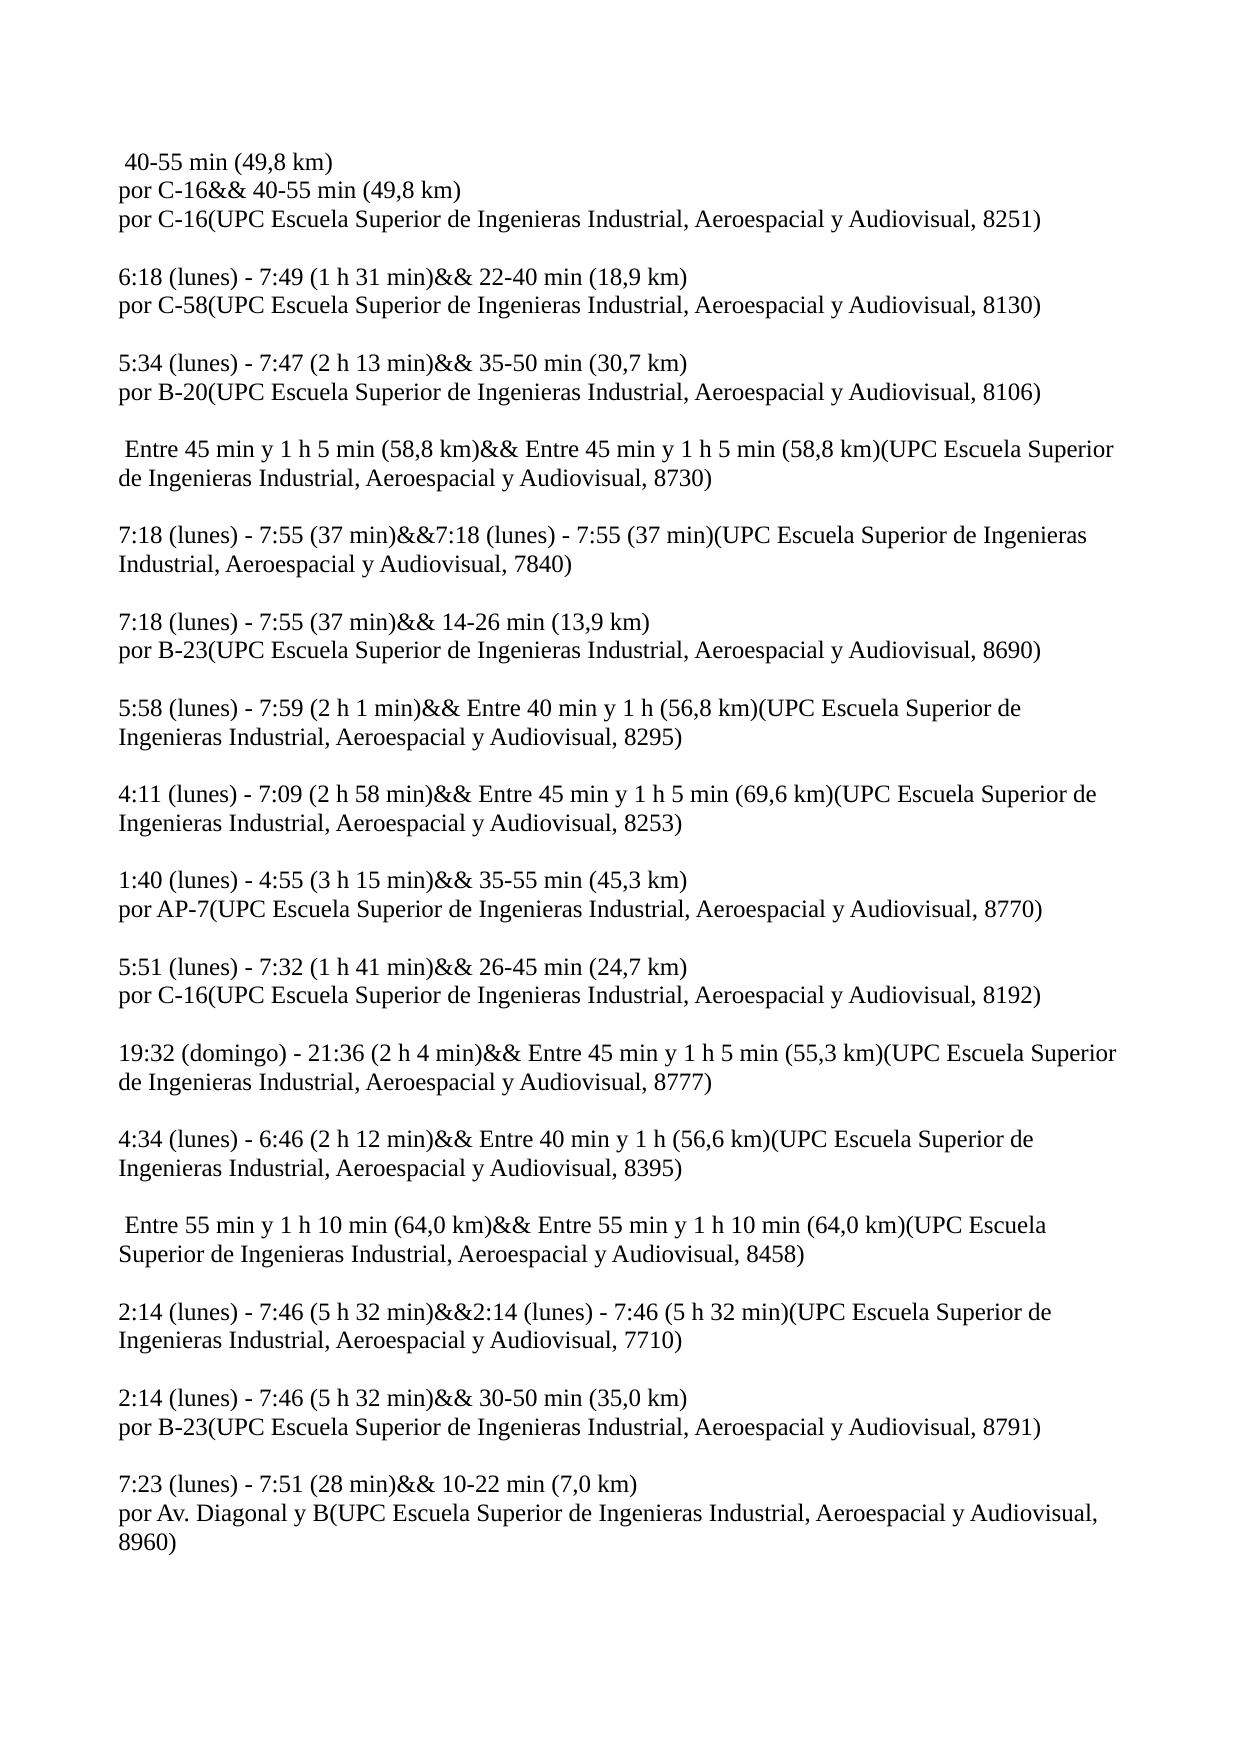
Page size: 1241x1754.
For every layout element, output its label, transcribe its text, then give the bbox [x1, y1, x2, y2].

text Entre 55 min y 1 h 10 min (64,0 km)&& Entre 55 min y 1 h 10 min (64,0 km)(UPC Escuela Superior de Ingenieras Industrial, Aeroespacial y Audiovisual, 8458) [118, 1211, 1122, 1268]
text 5:58 (lunes) - 7:59 (2 h 1 min)&& Entre 40 min y 1 h (56,8 km)(UPC Escuela Superior de Ingenieras Industrial, Aeroespacial y Audiovisual, 8295) [118, 693, 1122, 751]
text Entre 45 min y 1 h 5 min (58,8 km)&& Entre 45 min y 1 h 5 min (58,8 km)(UPC Escuela Superior de Ingenieras Industrial, Aeroespacial y Audiovisual, 8730) [118, 434, 1122, 492]
text por C-16(UPC Escuela Superior de Ingenieras Industrial, Aeroespacial y Audiovisual, 8192) [118, 981, 1122, 1009]
text 4:34 (lunes) - 6:46 (2 h 12 min)&& Entre 40 min y 1 h (56,6 km)(UPC Escuela Superior de Ingenieras Industrial, Aeroespacial y Audiovisual, 8395) [118, 1124, 1122, 1182]
text 19:32 (domingo) - 21:36 (2 h 4 min)&& Entre 45 min y 1 h 5 min (55,3 km)(UPC Escuela Superior de Ingenieras Industrial, Aeroespacial y Audiovisual, 8777) [118, 1038, 1122, 1096]
text 7:18 (lunes) - 7:55 (37 min)&&7:18 (lunes) - 7:55 (37 min)(UPC Escuela Superior de Ingenieras Industrial, Aeroespacial y Audiovisual, 7840) [118, 521, 1122, 578]
text por Av. Diagonal y B(UPC Escuela Superior de Ingenieras Industrial, Aeroespacial y Audiovisual, 8960) [118, 1498, 1122, 1556]
text 40-55 min (49,8 km) [118, 147, 1122, 176]
text 7:23 (lunes) - 7:51 (28 min)&& 10-22 min (7,0 km) [118, 1469, 1122, 1498]
text por C-16(UPC Escuela Superior de Ingenieras Industrial, Aeroespacial y Audiovisual, 8251) [118, 204, 1122, 233]
text por B-23(UPC Escuela Superior de Ingenieras Industrial, Aeroespacial y Audiovisual, 8690) [118, 636, 1122, 664]
text 2:14 (lunes) - 7:46 (5 h 32 min)&& 30-50 min (35,0 km) [118, 1383, 1122, 1412]
text 1:40 (lunes) - 4:55 (3 h 15 min)&& 35-55 min (45,3 km) [118, 866, 1122, 894]
text 6:18 (lunes) - 7:49 (1 h 31 min)&& 22-40 min (18,9 km) [118, 262, 1122, 291]
text 7:18 (lunes) - 7:55 (37 min)&& 14-26 min (13,9 km) [118, 607, 1122, 636]
text por B-23(UPC Escuela Superior de Ingenieras Industrial, Aeroespacial y Audiovisual, 8791) [118, 1412, 1122, 1441]
text 5:34 (lunes) - 7:47 (2 h 13 min)&& 35-50 min (30,7 km) [118, 348, 1122, 377]
text 2:14 (lunes) - 7:46 (5 h 32 min)&&2:14 (lunes) - 7:46 (5 h 32 min)(UPC Escuela Superior de Ingenieras Industrial, Aeroespacial y Audiovisual, 7710) [118, 1297, 1122, 1354]
text por AP-7(UPC Escuela Superior de Ingenieras Industrial, Aeroespacial y Audiovisual, 8770) [118, 894, 1122, 923]
text 5:51 (lunes) - 7:32 (1 h 41 min)&& 26-45 min (24,7 km) [118, 952, 1122, 981]
text por C-16&& 40-55 min (49,8 km) [118, 176, 1122, 204]
text 4:11 (lunes) - 7:09 (2 h 58 min)&& Entre 45 min y 1 h 5 min (69,6 km)(UPC Escuela Superior de Ingenieras Industrial, Aeroespacial y Audiovisual, 8253) [118, 779, 1122, 837]
text por B-20(UPC Escuela Superior de Ingenieras Industrial, Aeroespacial y Audiovisual, 8106) [118, 377, 1122, 406]
text por C-58(UPC Escuela Superior de Ingenieras Industrial, Aeroespacial y Audiovisual, 8130) [118, 291, 1122, 319]
